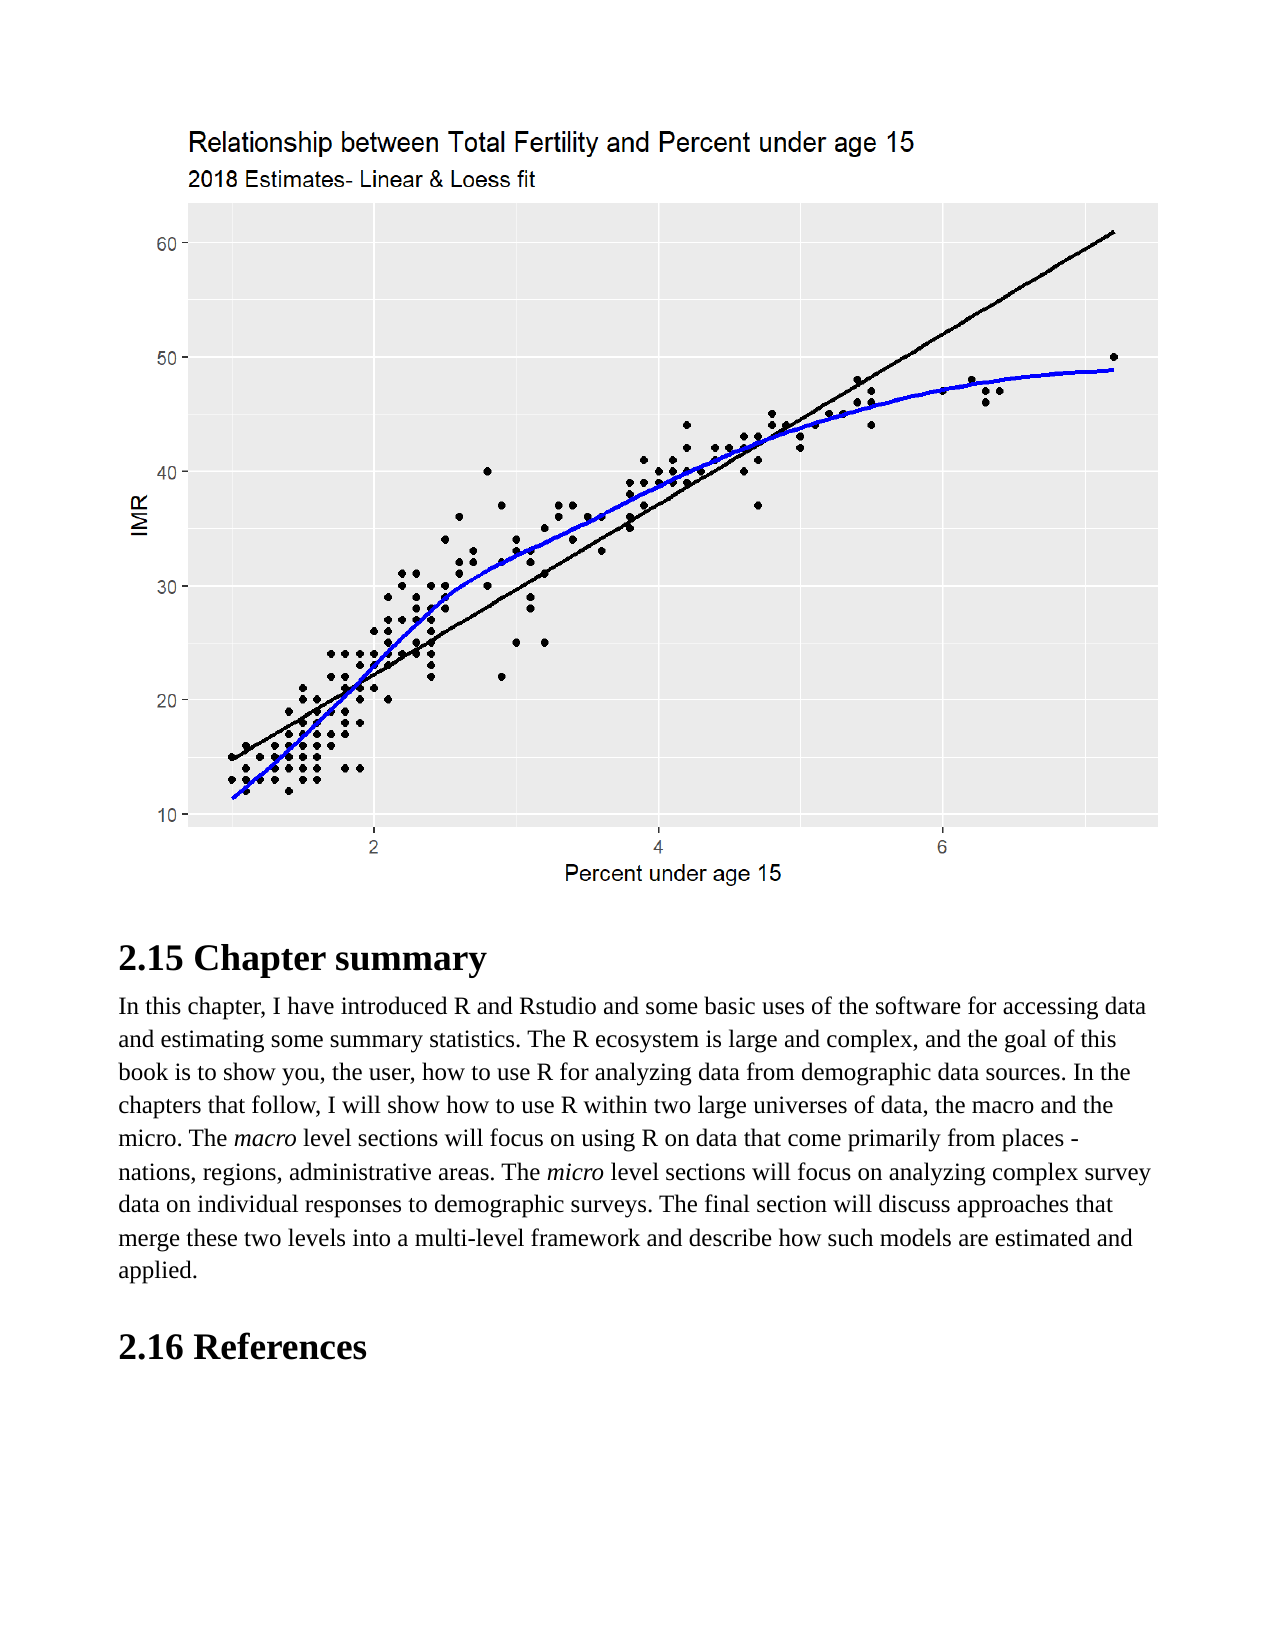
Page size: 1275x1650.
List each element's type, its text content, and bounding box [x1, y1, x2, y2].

subtitle 2.15 Chapter summary [118, 936, 1157, 979]
picture [118, 118, 1169, 897]
text In this chapter, I have introduced R and Rstudio and some basic uses of the software for accessing data and estimating some summary statistics. The R ecosystem is large and complex, and the goal of this book is to show you, the user, how to use R for analyzing data from demographic data sources. In the chapters that follow, I will show how to use R within two large universes of data, the macro and the micro. The macro level sections will focus on using R on data that come primarily from places - nations, regions, administrative areas. The micro level sections will focus on analyzing complex survey data on individual responses to demographic surveys. The final section will discuss approaches that merge these two levels into a multi-level framework and describe how such models are estimated and applied. [118, 991, 1157, 1284]
subtitle 2.16 References [118, 1324, 1157, 1367]
